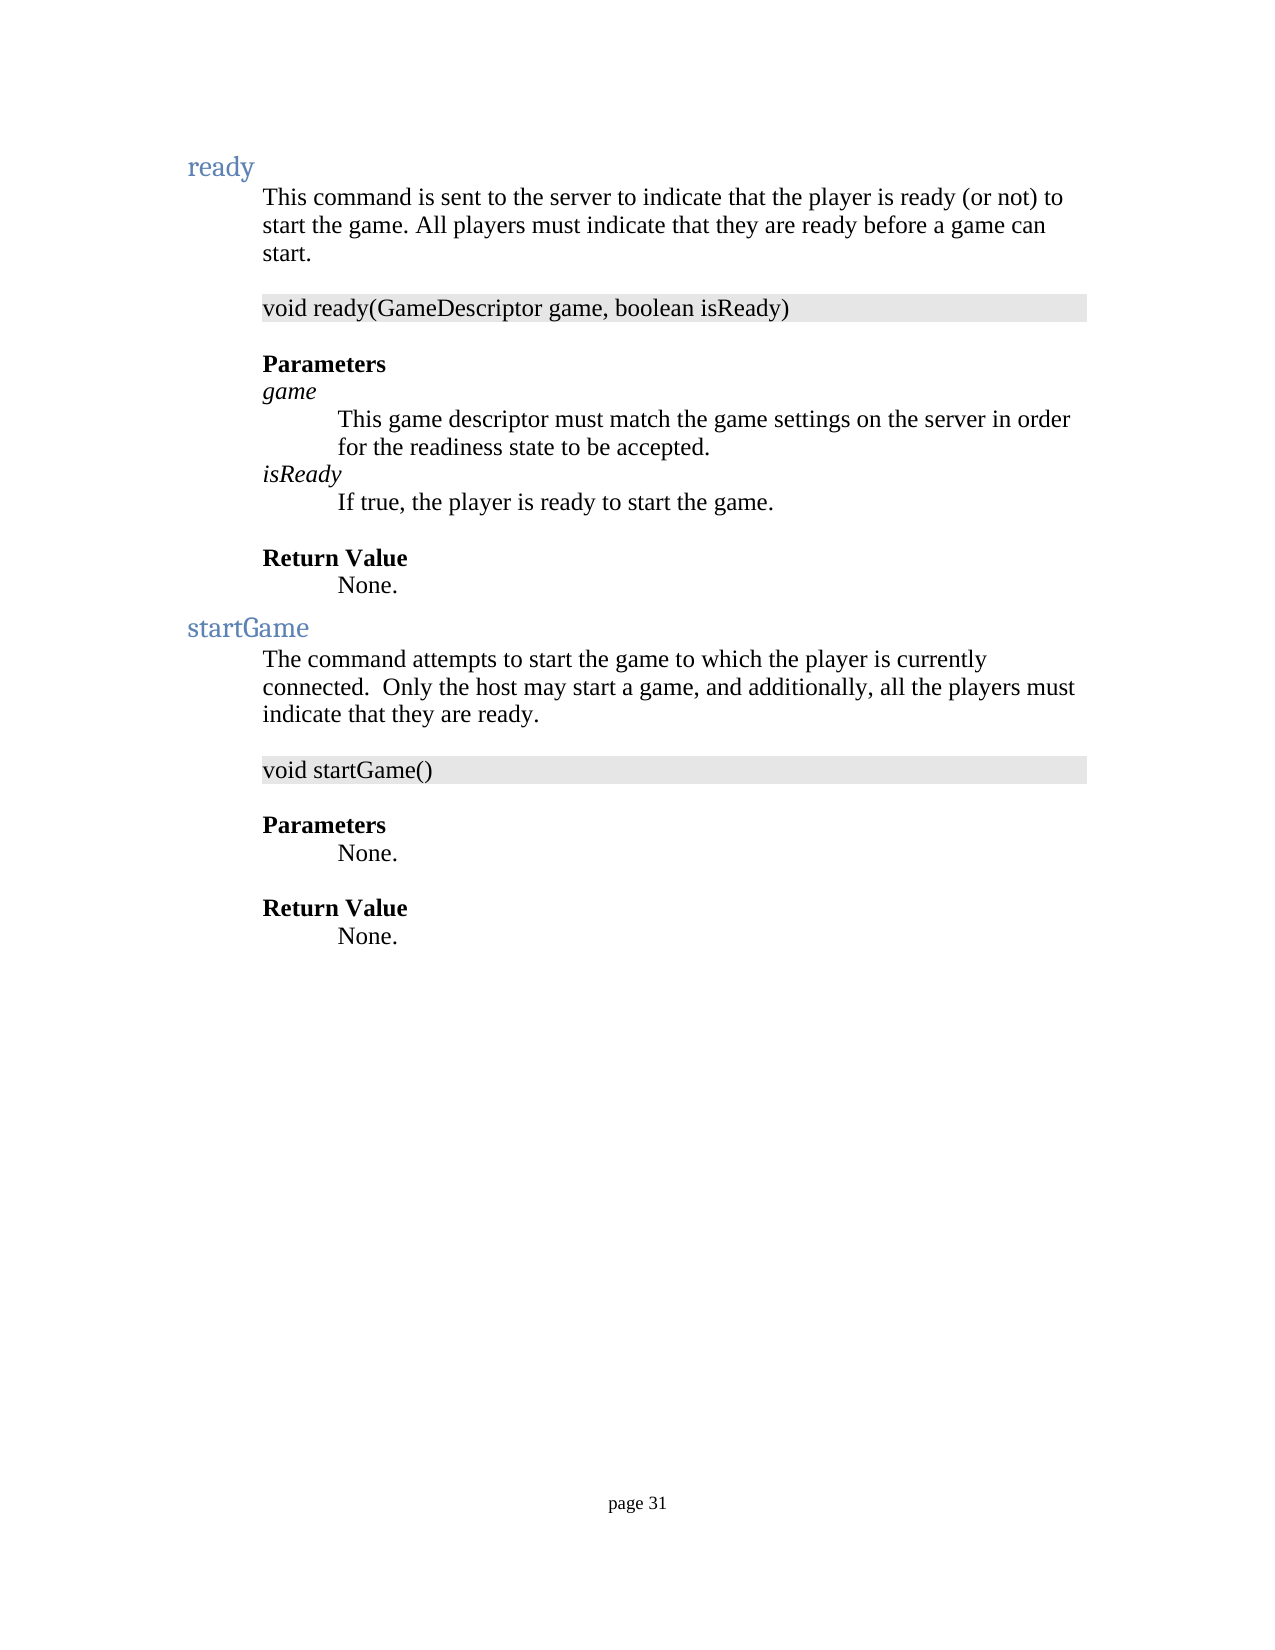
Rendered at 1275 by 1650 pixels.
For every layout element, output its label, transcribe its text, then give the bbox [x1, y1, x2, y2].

subtitle startGame [187, 612, 1087, 645]
subtitle ready [187, 150, 1087, 183]
text None. [337, 922, 1087, 950]
text game [262, 377, 1087, 405]
text Parameters [262, 811, 1087, 839]
text None. [337, 571, 1087, 599]
text None. [262, 839, 1087, 867]
text This command is sent to the server to indicate that the player is ready (or not) to start the game. All players must indicate that they are ready before a game can start. [262, 183, 1087, 267]
text If true, the player is ready to start the game. [337, 488, 1087, 516]
text Parameters [262, 350, 1087, 377]
text Return Value [262, 894, 1087, 922]
text void ready(GameDescriptor game, boolean isReady) [262, 294, 1087, 322]
text void startGame() [262, 756, 1087, 784]
text This game descriptor must match the game settings on the server in order for the readiness state to be accepted. [337, 405, 1087, 461]
text The command attempts to start the game to which the player is currently connected. Only the host may start a game, and additionally, all the players must indicate that they are ready. [262, 645, 1087, 728]
text Return Value [262, 544, 1087, 571]
text isReady [262, 461, 1087, 488]
